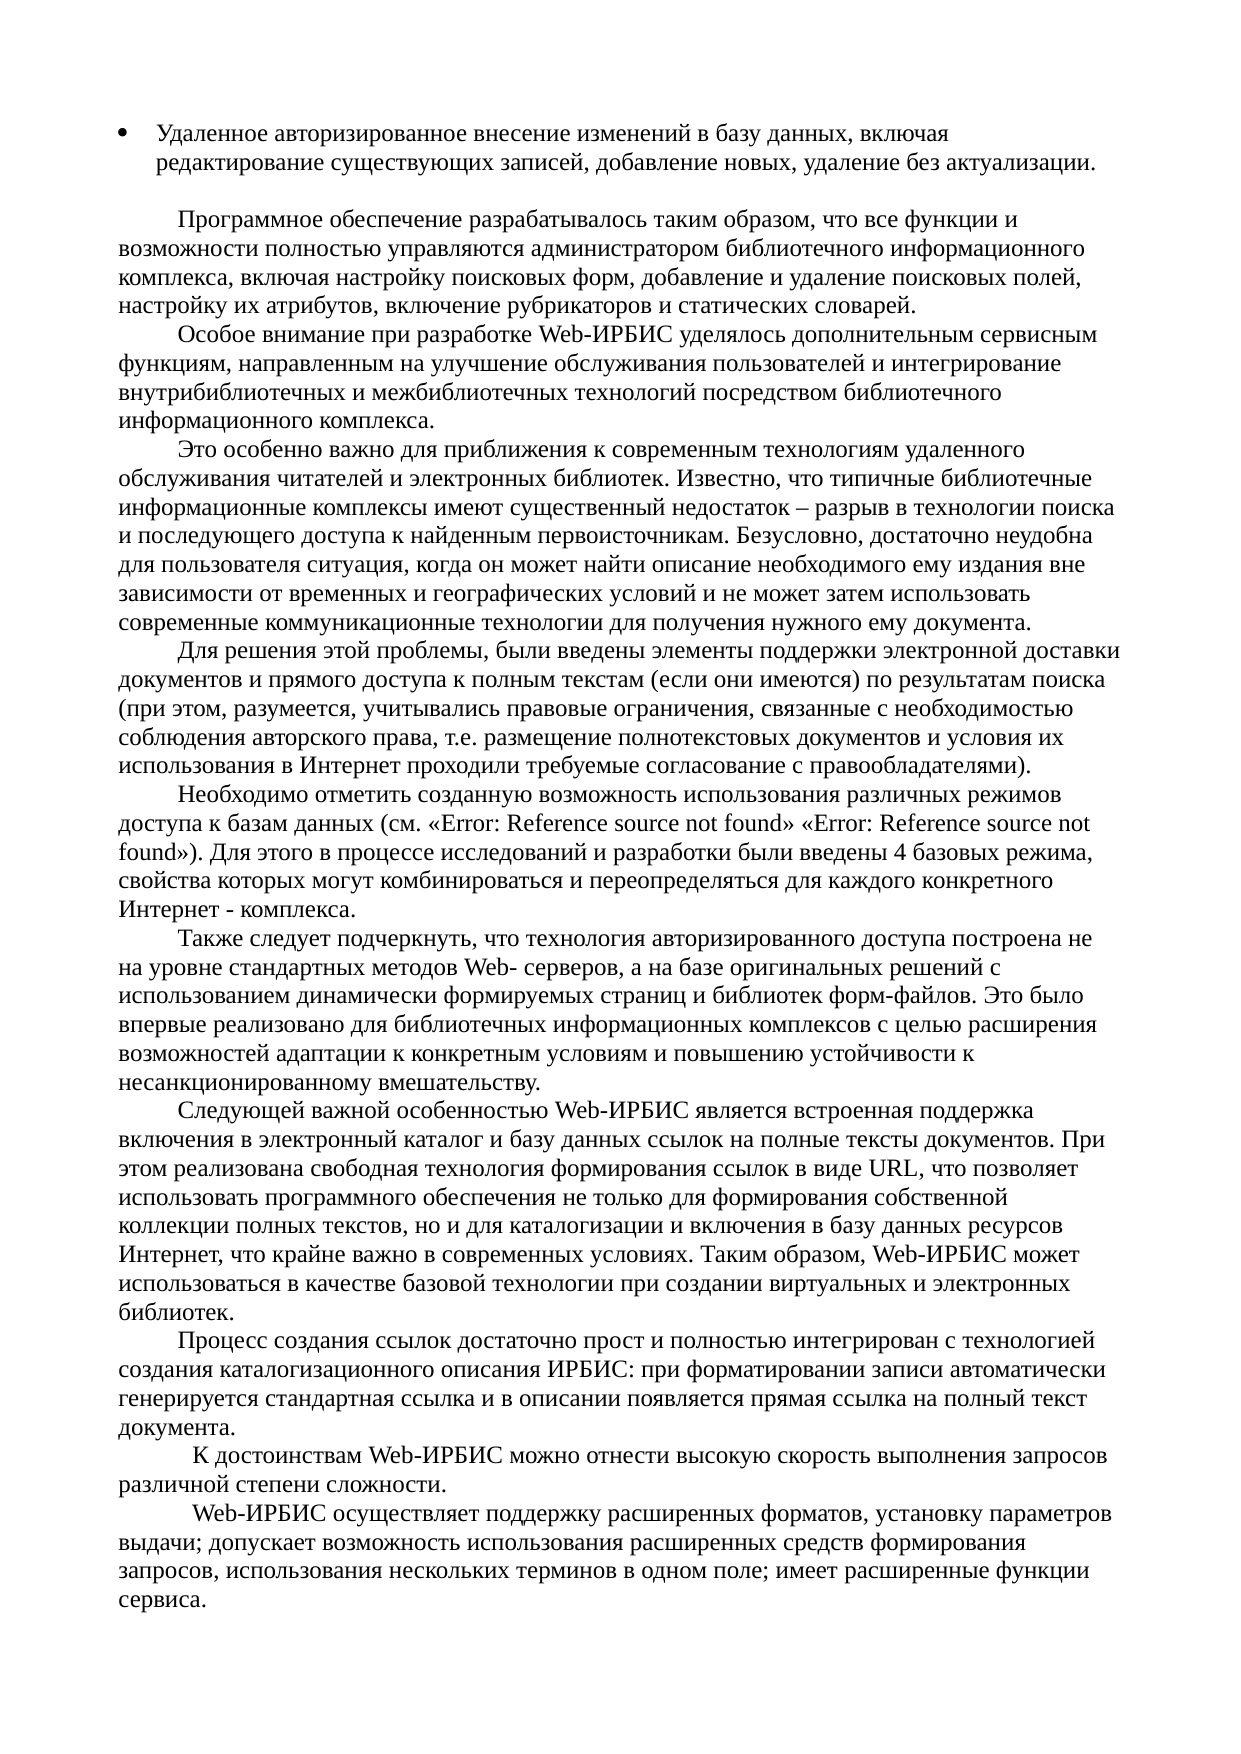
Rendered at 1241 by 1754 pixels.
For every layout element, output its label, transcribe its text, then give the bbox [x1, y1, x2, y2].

text Процесс создания ссылок достаточно прост и полностью интегрирован с технологией создания каталогизационного описания ИРБИС: при форматировании записи автоматически генерируется стандартная ссылка и в описании появляется прямая ссылка на полный текст документа. [118, 1326, 1122, 1441]
text Программное обеспечение разрабатывалось таким образом, что все функции и возможности полностью управляются администратором библиотечного информационного комплекса, включая настройку поисковых форм, добавление и удаление поисковых полей, настройку их атрибутов, включение рубрикаторов и статических словарей. [118, 204, 1122, 319]
text Необходимо отметить созданную возможность использования различных режимов доступа к базам данных (см. «Ошибка: источник перекрестной ссылки не найден» «Ошибка: источник перекрестной ссылки не найден»). Для этого в процессе исследований и разработки были введены 4 базовых режима, свойства которых могут комбинироваться и переопределяться для каждого конкретного Интернет - комплекса. [118, 779, 1122, 923]
text Также следует подчеркнуть, что технология авторизированного доступа построена не на уровне стандартных методов Web- серверов, а на базе оригинальных решений с использованием динамически формируемых страниц и библиотек форм-файлов. Это было впервые реализовано для библиотечных информационных комплексов с целью расширения возможностей адаптации к конкретным условиям и повышению устойчивости к несанкционированному вмешательству. [118, 923, 1122, 1096]
text Web-ИРБИС осуществляет поддержку расширенных форматов, установку параметров выдачи; допускает возможность использования расширенных средств формирования запросов, использования нескольких терминов в одном поле; имеет расширенные функции сервиса. [118, 1498, 1122, 1613]
list Удаленное авторизированное внесение изменений в базу данных, включая редактирование существующих записей, добавление новых, удаление без актуализации. [118, 118, 1122, 176]
text К достоинствам Web-ИРБИС можно отнести высокую скорость выполнения запросов различной степени сложности. [118, 1441, 1122, 1498]
text Особое внимание при разработке Web-ИРБИС уделялось дополнительным сервисным функциям, направленным на улучшение обслуживания пользователей и интегрирование внутрибиблиотечных и межбиблиотечных технологий посредством библиотечного информационного комплекса. [118, 319, 1122, 434]
text Для решения этой проблемы, были введены элементы поддержки электронной доставки документов и прямого доступа к полным текстам (если они имеются) по результатам поиска (при этом, разумеется, учитывались правовые ограничения, связанные с необходимостью соблюдения авторского права, т.е. размещение полнотекстовых документов и условия их использования в Интернет проходили требуемые согласование с правообладателями). [118, 636, 1122, 779]
text Это особенно важно для приближения к современным технологиям удаленного обслуживания читателей и электронных библиотек. Известно, что типичные библиотечные информационные комплексы имеют существенный недостаток – разрыв в технологии поиска и последующего доступа к найденным первоисточникам. Безусловно, достаточно неудобна для пользователя ситуация, когда он может найти описание необходимого ему издания вне зависимости от временных и географических условий и не может затем использовать современные коммуникационные технологии для получения нужного ему документа. [118, 434, 1122, 636]
text Следующей важной особенностью Web-ИРБИС является встроенная поддержка включения в электронный каталог и базу данных ссылок на полные тексты документов. При этом реализована свободная технология формирования ссылок в виде URL, что позволяет использовать программного обеспечения не только для формирования собственной коллекции полных текстов, но и для каталогизации и включения в базу данных ресурсов Интернет, что крайне важно в современных условиях. Таким образом, Web-ИРБИС может использоваться в качестве базовой технологии при создании виртуальных и электронных библиотек. [118, 1096, 1122, 1326]
